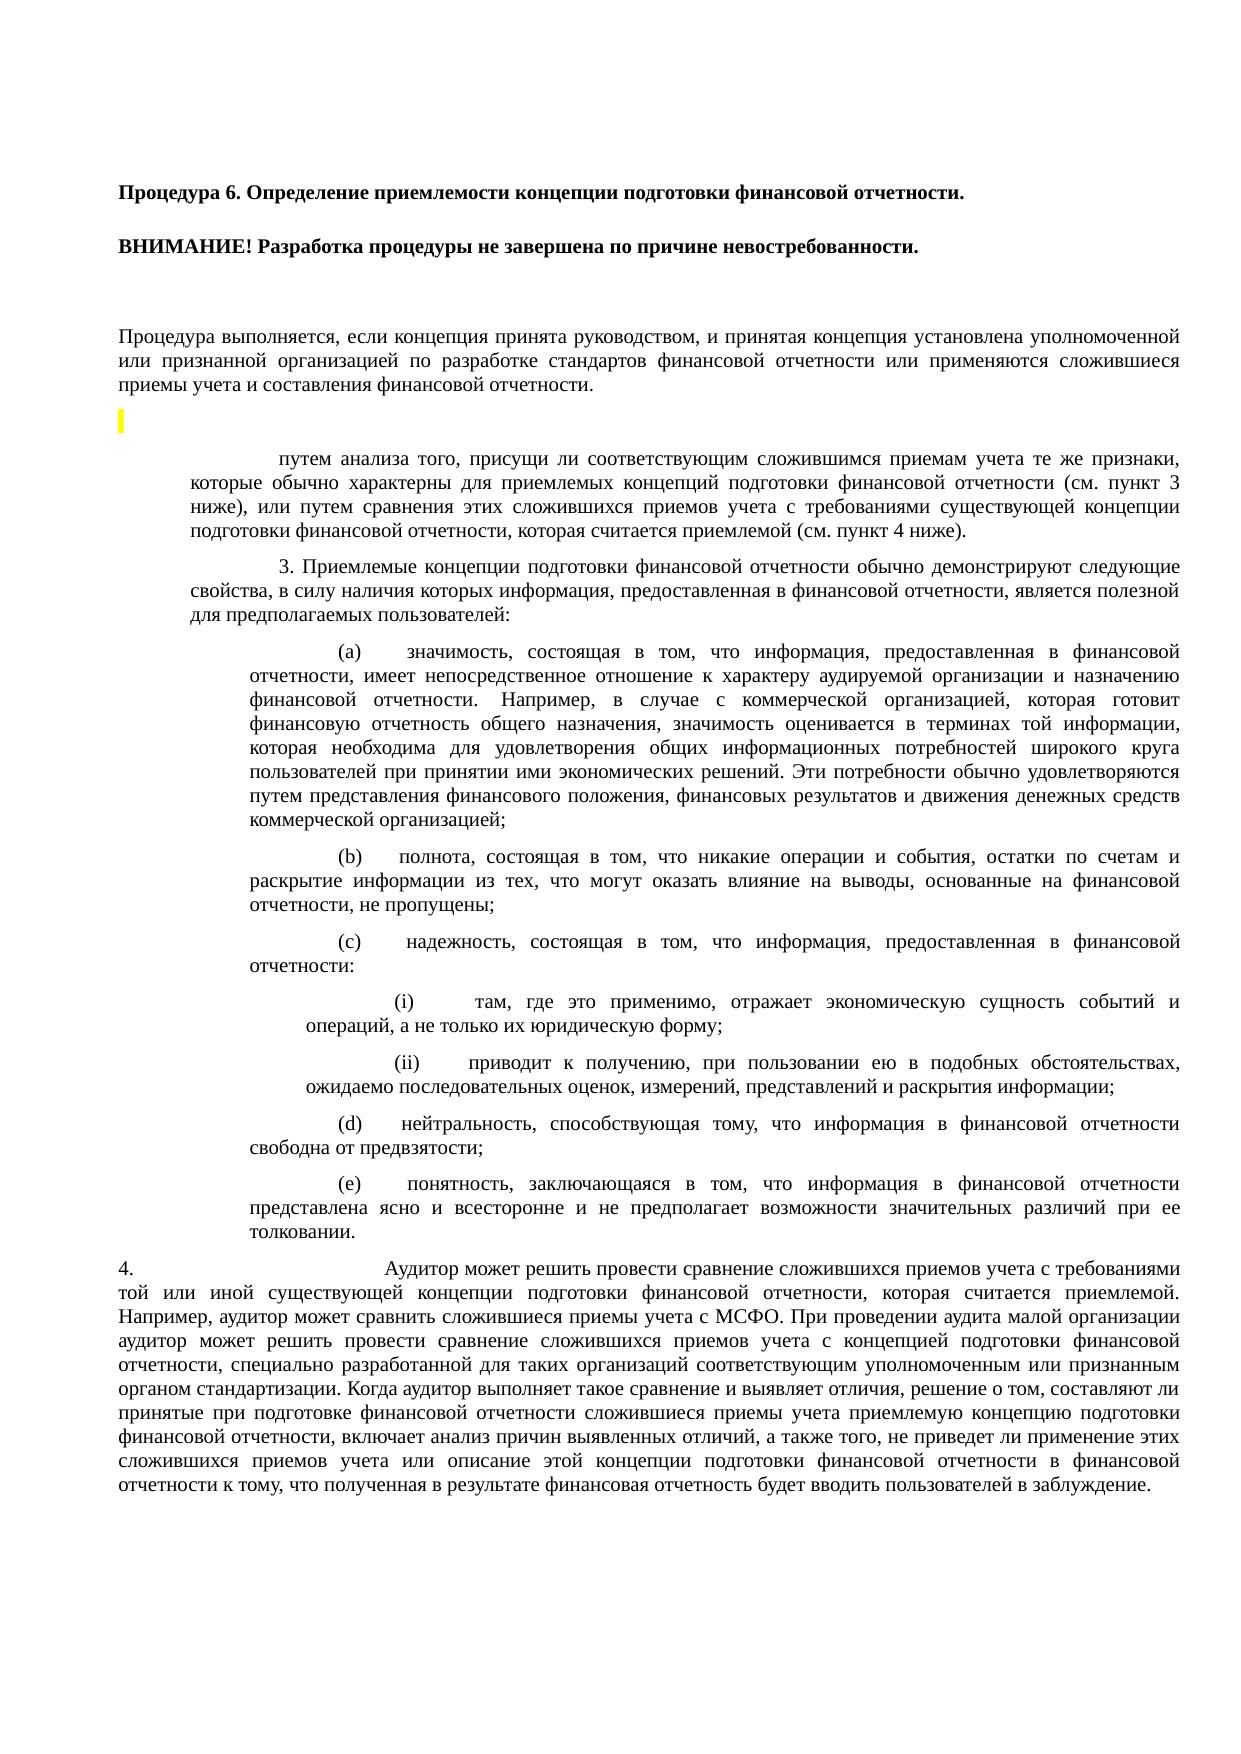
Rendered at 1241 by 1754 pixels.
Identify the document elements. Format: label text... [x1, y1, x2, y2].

text (ii) приводит к получению, при пользовании ею в подобных обстоятельствах, ожидаемо последовательных оценок, измерений, представлений и раскрытия информации; [306, 1050, 1181, 1098]
text Процедура 6. Определение приемлемости концепции подготовки финансовой отчетности. [118, 179, 1181, 204]
text Процедура выполняется, если концепция принята руководством, и принятая концепция установлена уполномоченной или признанной организацией по разработке стандартов финансовой отчетности или применяются сложившиеся приемы учета и составления финансовой отчетности. [118, 324, 1181, 396]
text 4. Аудитор может решить провести сравнение сложившихся приемов учета с требованиями той или иной существующей концепции подготовки финансовой отчетности, которая считается приемлемой. Например, аудитор может сравнить сложившиеся приемы учета с МСФО. При проведении аудита малой организации аудитор может решить провести сравнение сложившихся приемов учета с концепцией подготовки финансовой отчетности, специально разработанной для таких организаций соответствующим уполномоченным или признанным органом стандартизации. Когда аудитор выполняет такое сравнение и выявляет отличия, решение о том, составляют ли принятые при подготовке финансовой отчетности сложившиеся приемы учета приемлемую концепцию подготовки финансовой отчетности, включает анализ причин выявленных отличий, а также того, не приведет ли применение этих сложившихся приемов учета или описание этой концепции подготовки финансовой отчетности в финансовой отчетности к тому, что полученная в результате финансовая отчетность будет вводить пользователей в заблуждение. [118, 1256, 1181, 1496]
text ВНИМАНИЕ! Разработка процедуры не завершена по причине невостребованности. [118, 233, 1181, 258]
text 3. Приемлемые концепции подготовки финансовой отчетности обычно демонстрируют следующие свойства, в силу наличия которых информация, предоставленная в финансовой отчетности, является полезной для предполагаемых пользователей: [190, 554, 1181, 626]
text (b) полнота, состоящая в том, что никакие операции и события, остатки по счетам и раскрытие информации из тех, что могут оказать влияние на выводы, основанные на финансовой отчетности, не пропущены; [249, 844, 1181, 916]
text (d) нейтральность, способствующая тому, что информация в финансовой отчетности свободна от предвзятости; [249, 1111, 1181, 1159]
text (a) значимость, состоящая в том, что информация, предоставленная в финансовой отчетности, имеет непосредственное отношение к характеру аудируемой организации и назначению финансовой отчетности. Например, в случае с коммерческой организацией, которая готовит финансовую отчетность общего назначения, значимость оценивается в терминах той информации, которая необходима для удовлетворения общих информационных потребностей широкого круга пользователей при принятии ими экономических решений. Эти потребности обычно удовлетворяются путем представления финансового положения, финансовых результатов и движения денежных средств коммерческой организацией; [249, 639, 1181, 831]
text (i) там, где это применимо, отражает экономическую сущность событий и операций, а не только их юридическую форму; [306, 989, 1181, 1037]
text путем анализа того, присущи ли соответствующим сложившимся приемам учета те же признаки, которые обычно характерны для приемлемых концепций подготовки финансовой отчетности (см. пункт 3 ниже), или путем сравнения этих сложившихся приемов учета с требованиями существующей концепции подготовки финансовой отчетности, которая считается приемлемой (см. пункт 4 ниже). [190, 446, 1181, 542]
text (e) понятность, заключающаяся в том, что информация в финансовой отчетности представлена ясно и всесторонне и не предполагает возможности значительных различий при ее толковании. [249, 1171, 1181, 1243]
text (c) надежность, состоящая в том, что информация, предоставленная в финансовой отчетности: [249, 929, 1181, 977]
